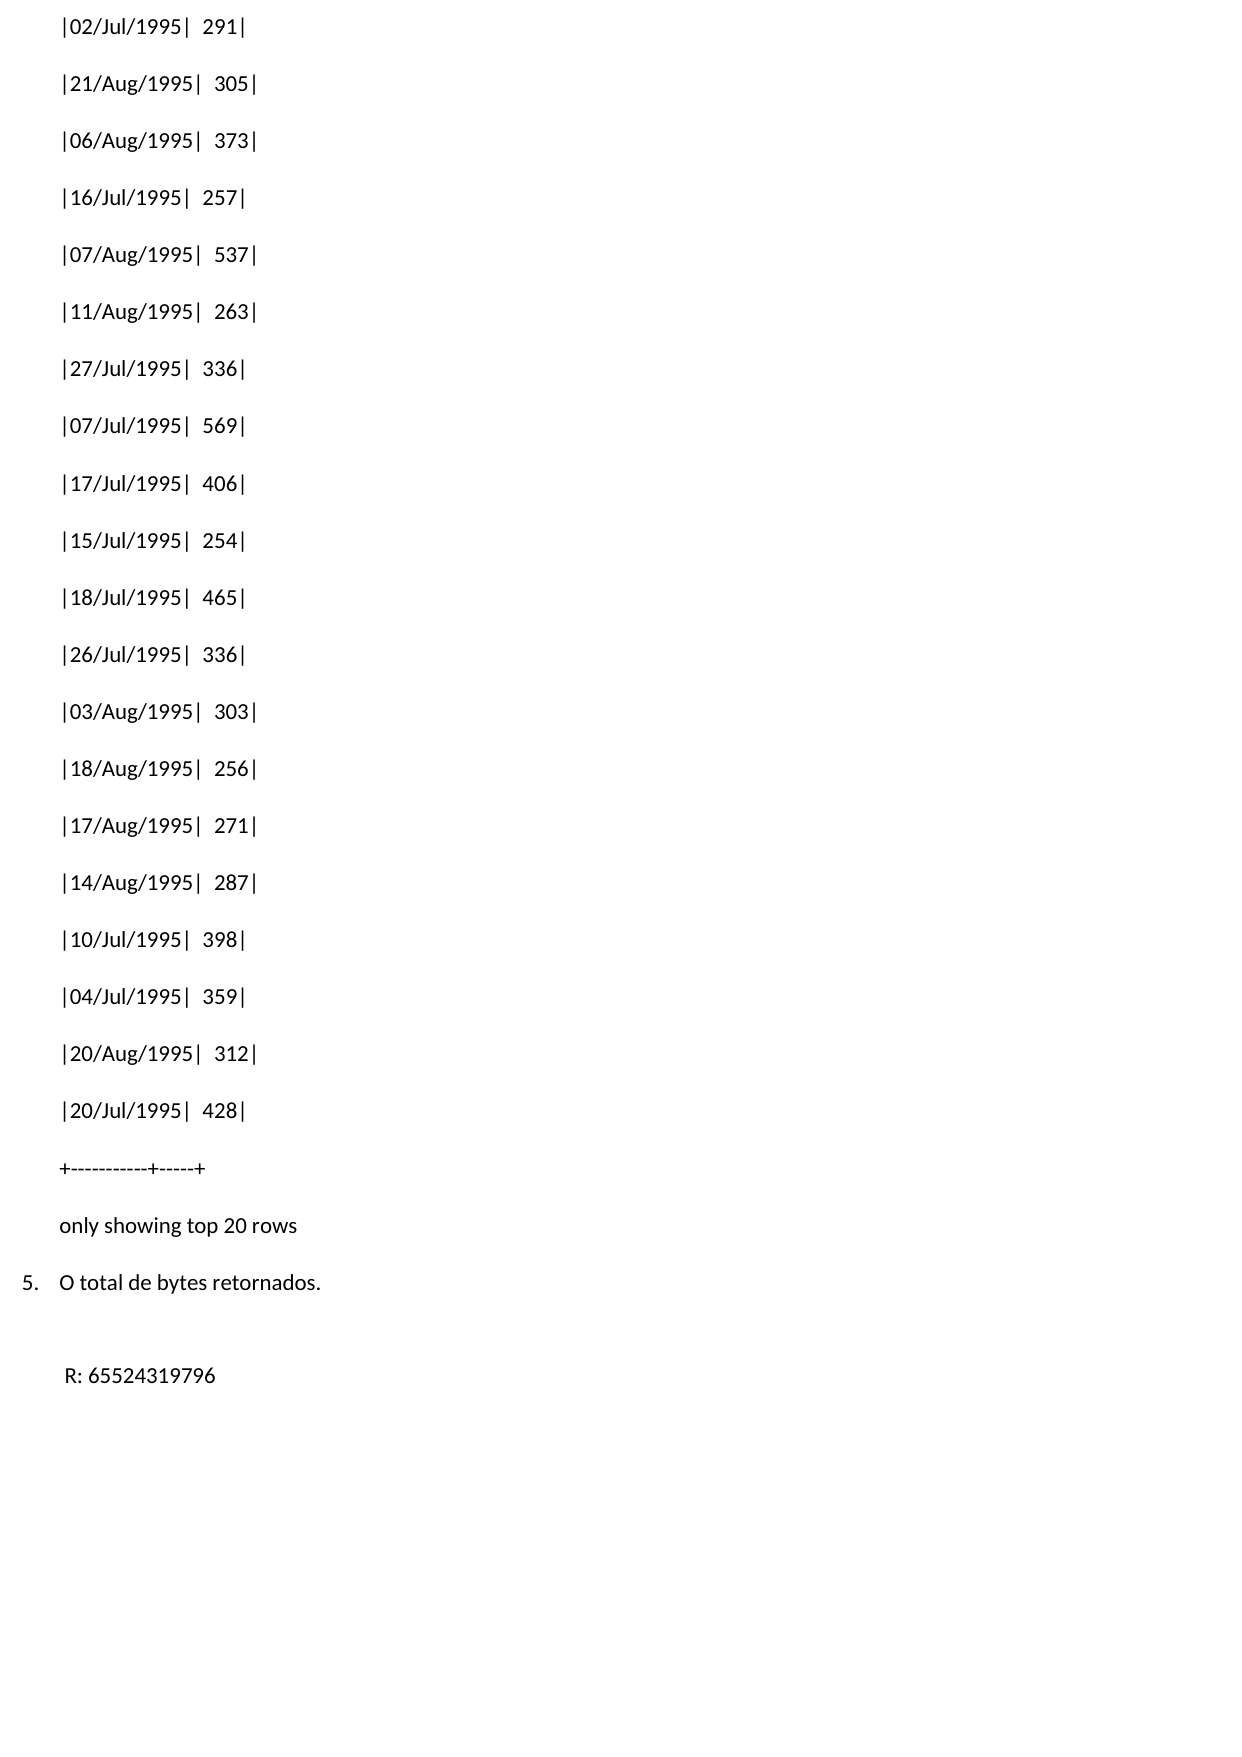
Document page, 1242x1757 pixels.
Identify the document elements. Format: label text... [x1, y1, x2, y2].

list only showing top 20 rows [22, 1211, 1182, 1239]
list |20/Aug/1995| 312| [22, 1039, 1182, 1068]
list |07/Aug/1995| 537| [22, 240, 1182, 268]
list |06/Aug/1995| 373| [22, 126, 1182, 154]
list |18/Aug/1995| 256| [22, 754, 1182, 782]
list |07/Jul/1995| 569| [22, 412, 1182, 440]
list |26/Jul/1995| 336| [22, 640, 1182, 668]
list |03/Aug/1995| 303| [22, 697, 1182, 725]
list |02/Jul/1995| 291| [22, 12, 1182, 40]
list |27/Jul/1995| 336| [22, 354, 1182, 383]
list +-----------+-----+ [22, 1154, 1182, 1182]
list |20/Jul/1995| 428| [22, 1097, 1182, 1125]
list |15/Jul/1995| 254| [22, 526, 1182, 554]
list |16/Jul/1995| 257| [22, 183, 1182, 211]
list |21/Aug/1995| 305| [22, 69, 1182, 97]
list O total de bytes retornados. [22, 1268, 1182, 1296]
list |10/Jul/1995| 398| [22, 925, 1182, 953]
list |18/Jul/1995| 465| [22, 583, 1182, 611]
list |14/Aug/1995| 287| [22, 868, 1182, 896]
list |04/Jul/1995| 359| [22, 982, 1182, 1011]
list |17/Jul/1995| 406| [22, 469, 1182, 497]
list |11/Aug/1995| 263| [22, 297, 1182, 326]
list |17/Aug/1995| 271| [22, 811, 1182, 839]
text R: 65524319796 [59, 1361, 1182, 1389]
